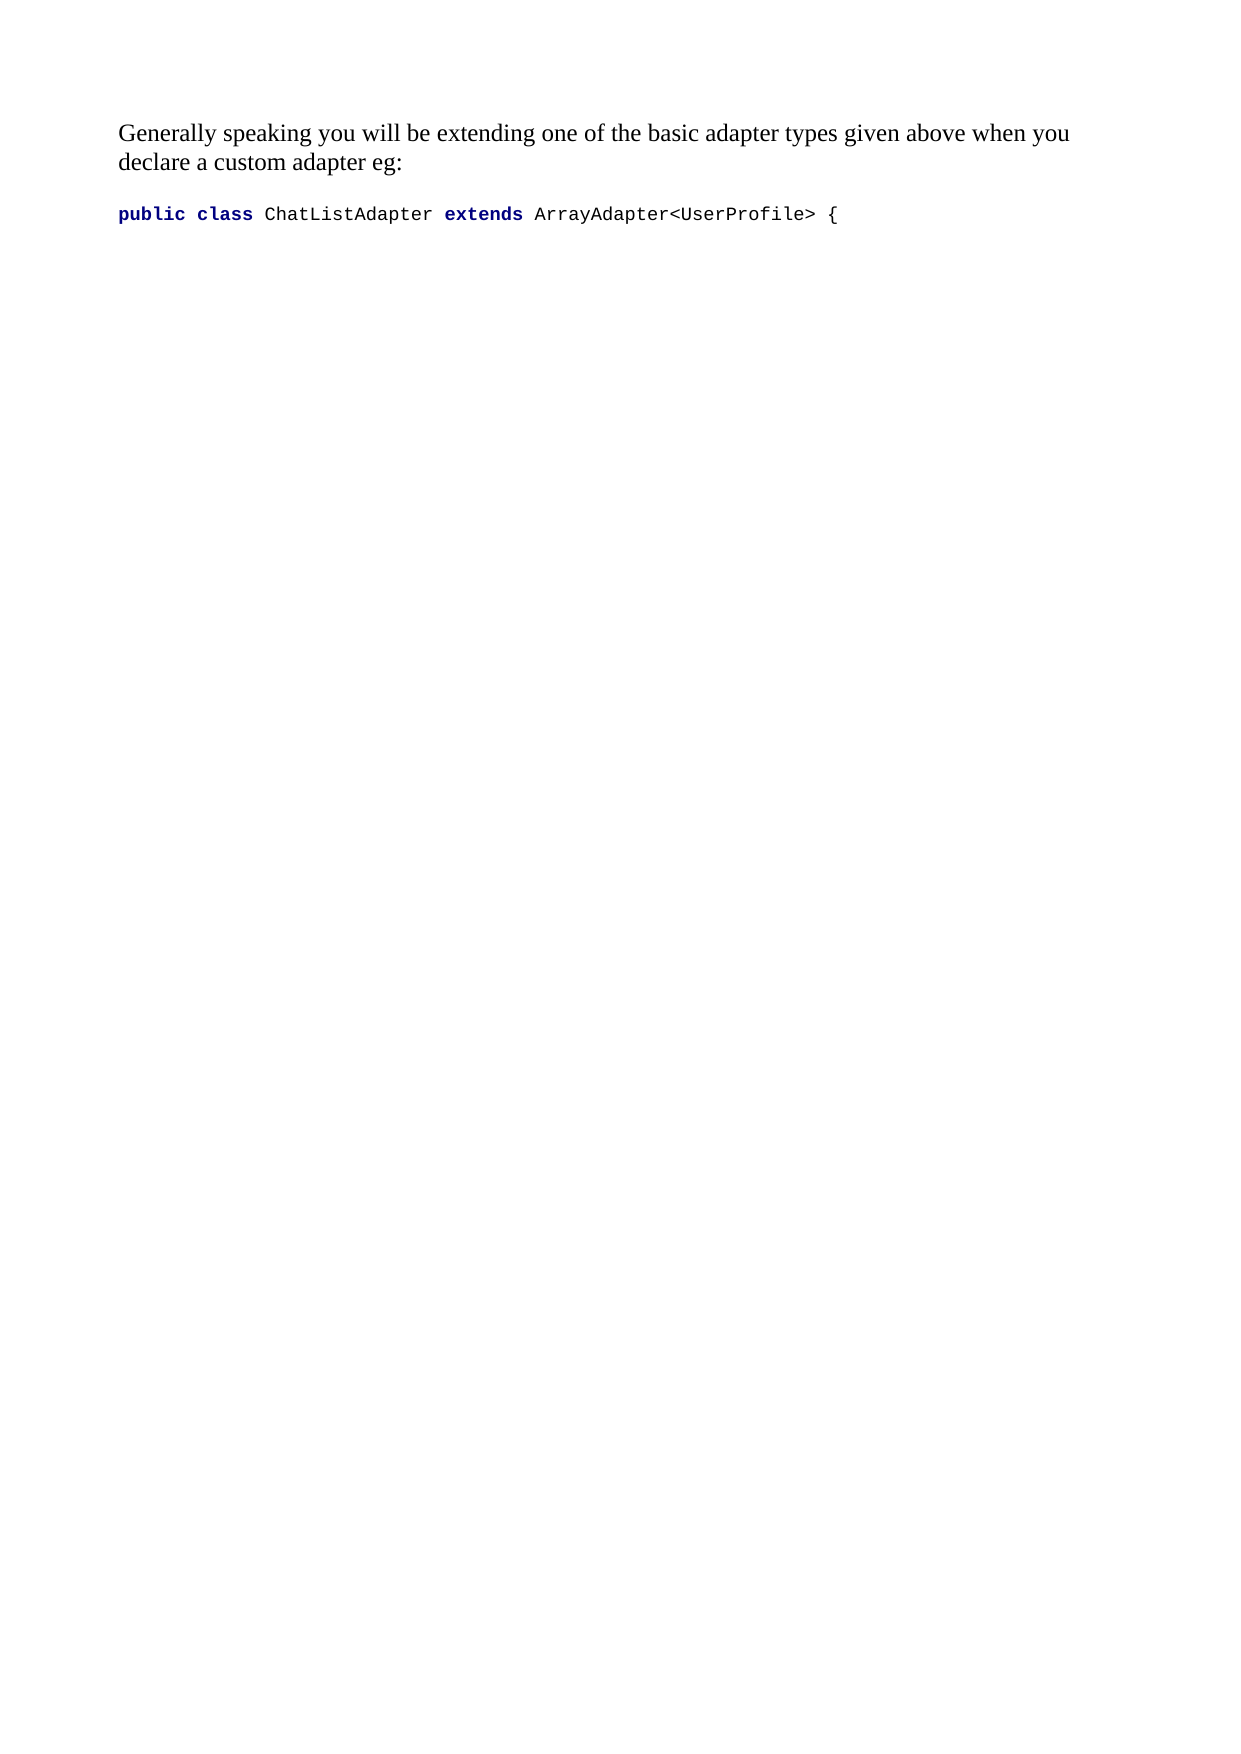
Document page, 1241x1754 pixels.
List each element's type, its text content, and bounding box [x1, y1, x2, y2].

text public class ChatListAdapter extends ArrayAdapter<UserProfile> { [118, 204, 1122, 226]
text Generally speaking you will be extending one of the basic adapter types given above when you declare a custom adapter eg: [118, 118, 1122, 176]
